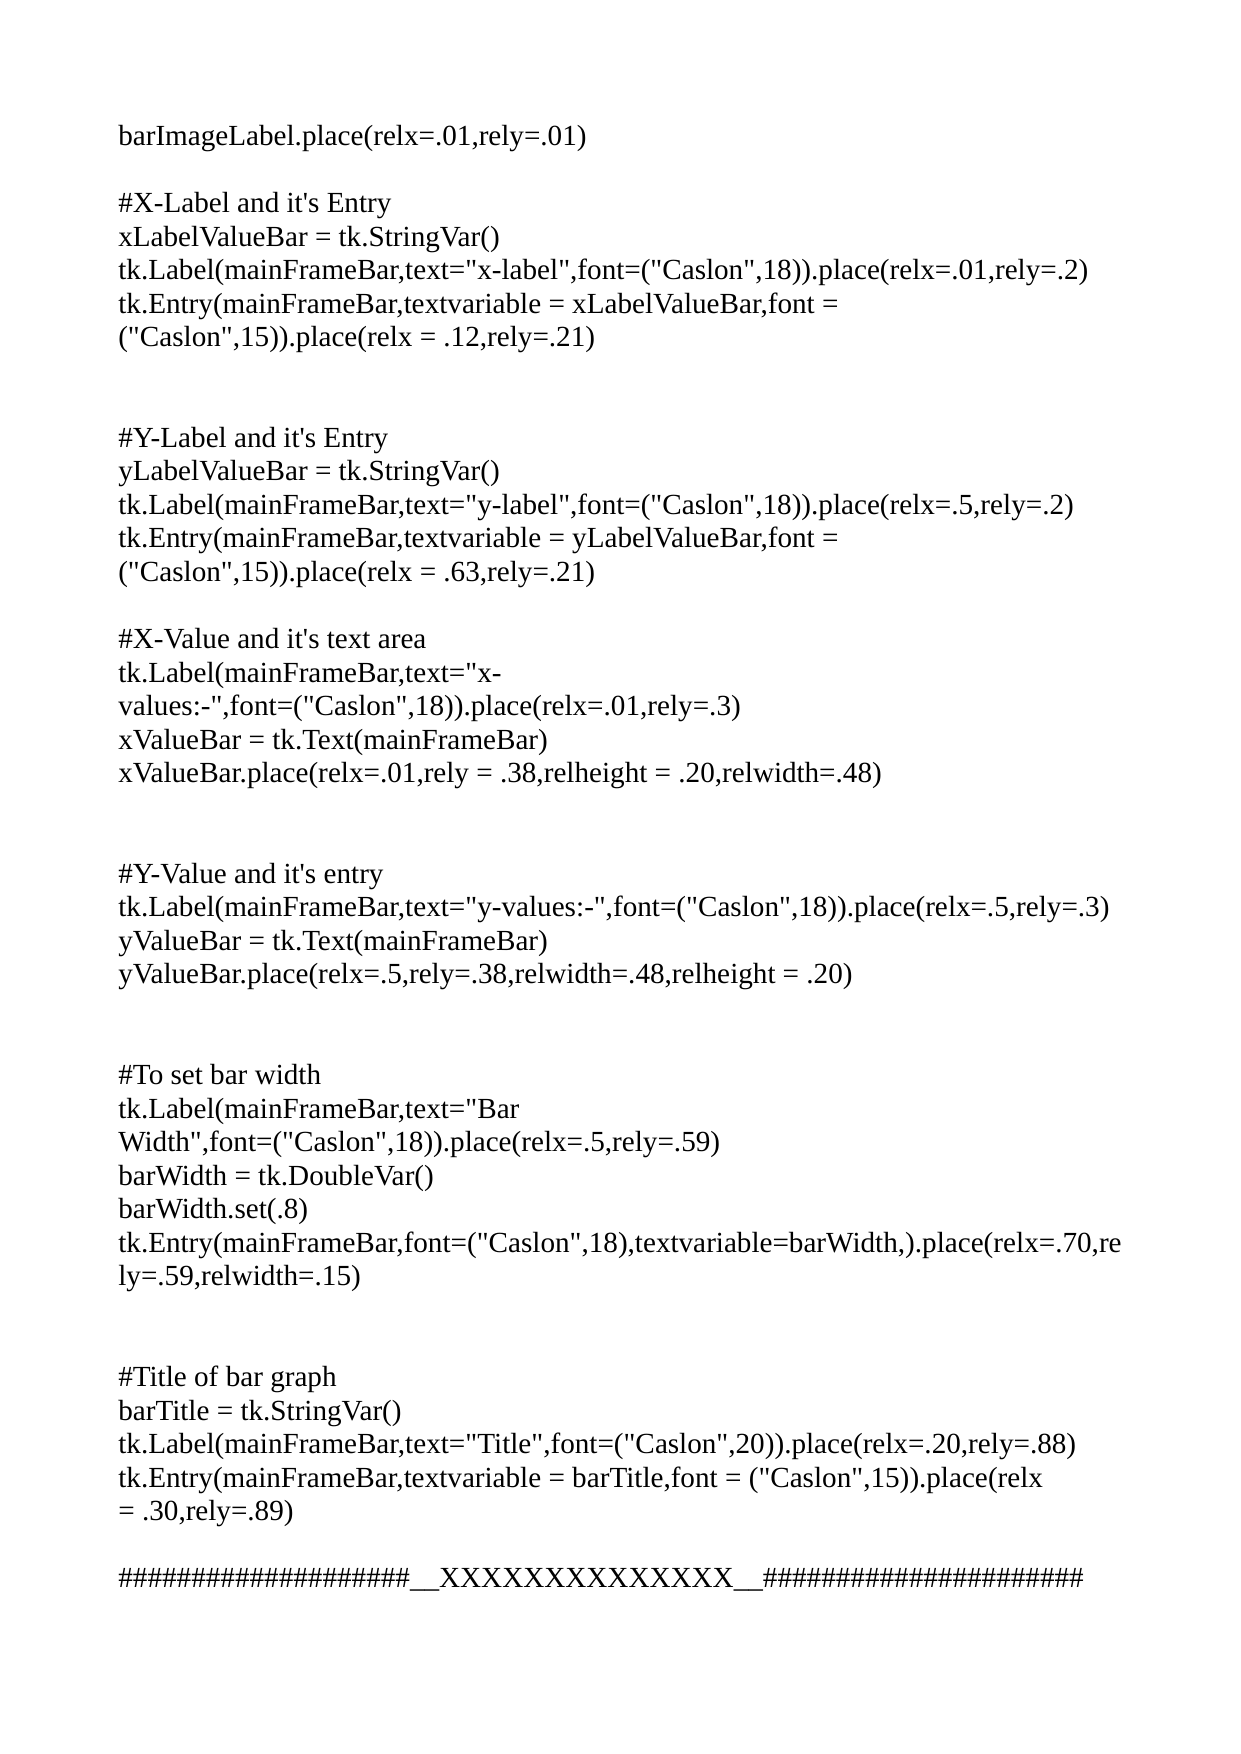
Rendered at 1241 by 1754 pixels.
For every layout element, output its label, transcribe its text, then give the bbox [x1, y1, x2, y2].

text barWidth = tk.DoubleVar() [118, 1158, 1122, 1191]
text xValueBar = tk.Text(mainFrameBar) [118, 722, 1122, 755]
text tk.Label(mainFrameBar,text="y-values:-",font=("Caslon",18)).place(relx=.5,rely=.3) [118, 889, 1122, 923]
text ####################__XXXXXXXXXXXXXX__###################### [118, 1560, 1122, 1594]
text yLabelValueBar = tk.StringVar() [118, 453, 1122, 487]
text tk.Label(mainFrameBar,text="y-label",font=("Caslon",18)).place(relx=.5,rely=.2) [118, 487, 1122, 521]
text #X-Value and it's text area [118, 621, 1122, 655]
text tk.Entry(mainFrameBar,textvariable = barTitle,font = ("Caslon",15)).place(relx = .30,rely=.89) [118, 1460, 1122, 1527]
text barWidth.set(.8) [118, 1191, 1122, 1225]
text barTitle = tk.StringVar() [118, 1393, 1122, 1426]
text xValueBar.place(relx=.01,rely = .38,relheight = .20,relwidth=.48) [118, 755, 1122, 789]
text tk.Entry(mainFrameBar,textvariable = xLabelValueBar,font = ("Caslon",15)).place(relx = .12,rely=.21) [118, 286, 1122, 353]
text #Y-Value and it's entry [118, 856, 1122, 889]
text tk.Label(mainFrameBar,text="Bar Width",font=("Caslon",18)).place(relx=.5,rely=.59) [118, 1091, 1122, 1158]
text xLabelValueBar = tk.StringVar() [118, 219, 1122, 252]
text #X-Label and it's Entry [118, 185, 1122, 219]
text barImageLabel.place(relx=.01,rely=.01) [118, 118, 1122, 152]
text #To set bar width [118, 1057, 1122, 1091]
text #Title of bar graph [118, 1359, 1122, 1393]
text yValueBar = tk.Text(mainFrameBar) [118, 923, 1122, 957]
text #Y-Label and it's Entry [118, 420, 1122, 453]
text tk.Label(mainFrameBar,text="x-values:-",font=("Caslon",18)).place(relx=.01,rely=.3) [118, 655, 1122, 722]
text tk.Entry(mainFrameBar,font=("Caslon",18),textvariable=barWidth,).place(relx=.70,rely=.59,relwidth=.15) [118, 1225, 1122, 1292]
text tk.Label(mainFrameBar,text="x-label",font=("Caslon",18)).place(relx=.01,rely=.2) [118, 252, 1122, 286]
text tk.Label(mainFrameBar,text="Title",font=("Caslon",20)).place(relx=.20,rely=.88) [118, 1426, 1122, 1460]
text yValueBar.place(relx=.5,rely=.38,relwidth=.48,relheight = .20) [118, 957, 1122, 990]
text tk.Entry(mainFrameBar,textvariable = yLabelValueBar,font = ("Caslon",15)).place(relx = .63,rely=.21) [118, 521, 1122, 588]
